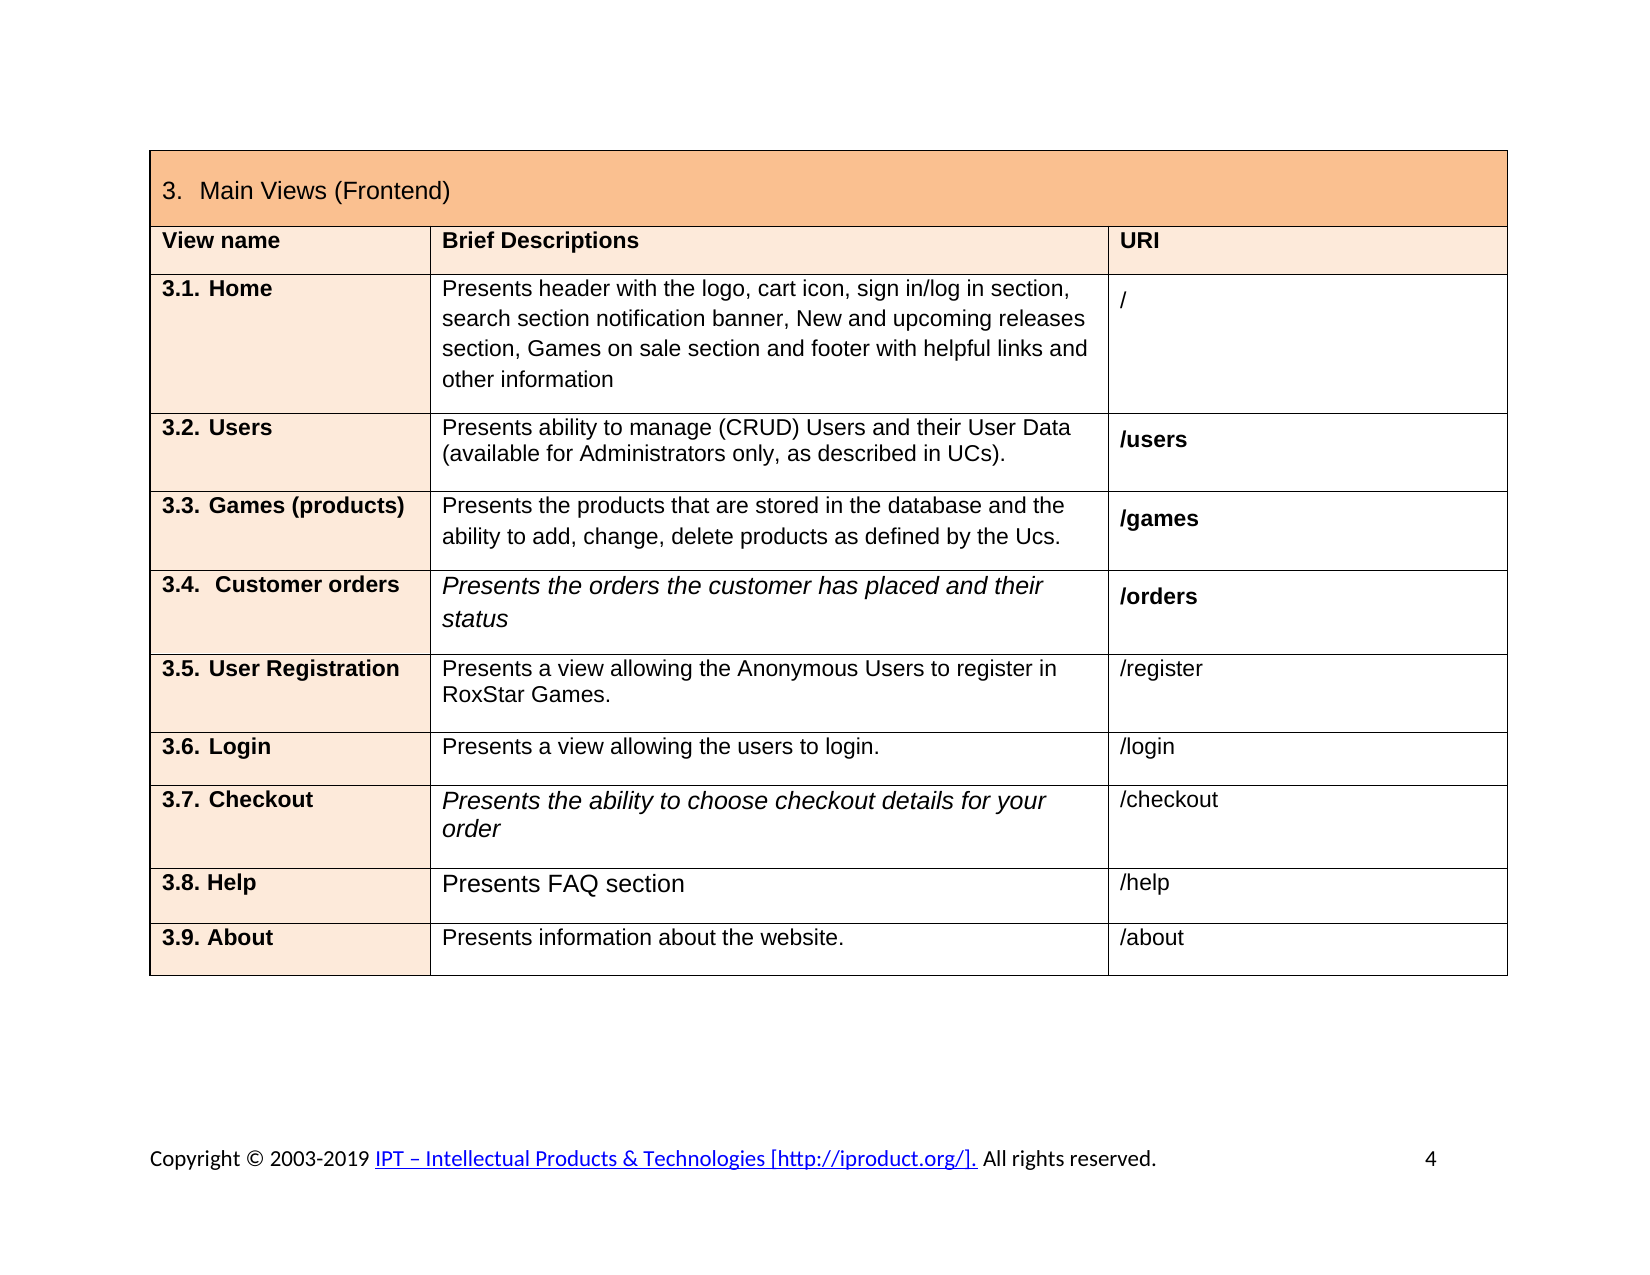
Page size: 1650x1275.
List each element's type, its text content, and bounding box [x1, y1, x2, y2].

table_cell Customer orders [151, 571, 430, 653]
table_cell View name [151, 227, 430, 274]
table_cell /register [1109, 655, 1507, 732]
table_cell /users [1109, 414, 1507, 491]
table_cell Checkout [151, 786, 430, 868]
table_cell /help [1109, 869, 1507, 923]
table_cell URI [1109, 227, 1507, 274]
table_cell Presents a view allowing the Anonymous Users to register in RoxStar Games. [431, 655, 1108, 732]
table_cell Presents the ability to choose checkout details for your order [431, 786, 1108, 868]
table_cell Brief Descriptions [431, 227, 1108, 274]
table_cell Games (products) [151, 492, 430, 570]
table_cell Home [151, 275, 430, 413]
table_header Main Views (Frontend) [151, 151, 1507, 226]
table_cell Presents header with the logo, cart icon, sign in/log in section, search section notification banner, New and upcoming releases section, Games on sale section and footer with helpful links and other information [431, 275, 1108, 413]
table_cell /orders [1109, 571, 1507, 653]
table_cell About [151, 924, 430, 975]
table_cell Presents ability to manage (CRUD) Users and their User Data (available for Administrators only, as described in UCs). [431, 414, 1108, 491]
table_cell Login [151, 733, 430, 785]
table_cell Users [151, 414, 430, 491]
table_cell /about [1109, 924, 1507, 975]
table_cell /games [1109, 492, 1507, 570]
table_cell Presents a view allowing the users to login. [431, 733, 1108, 785]
table_cell Help [151, 869, 430, 923]
table_cell Presents the orders the customer has placed and their status [431, 571, 1108, 653]
table_cell Presents the products that are stored in the database and the ability to add, change, delete products as defined by the Ucs. [431, 492, 1108, 570]
table_cell Presents information about the website. [431, 924, 1108, 975]
table_cell Presents FAQ section [431, 869, 1108, 923]
table_cell /checkout [1109, 786, 1507, 868]
table_cell /login [1109, 733, 1507, 785]
table_cell User Registration [151, 655, 430, 732]
table_cell / [1109, 275, 1507, 413]
